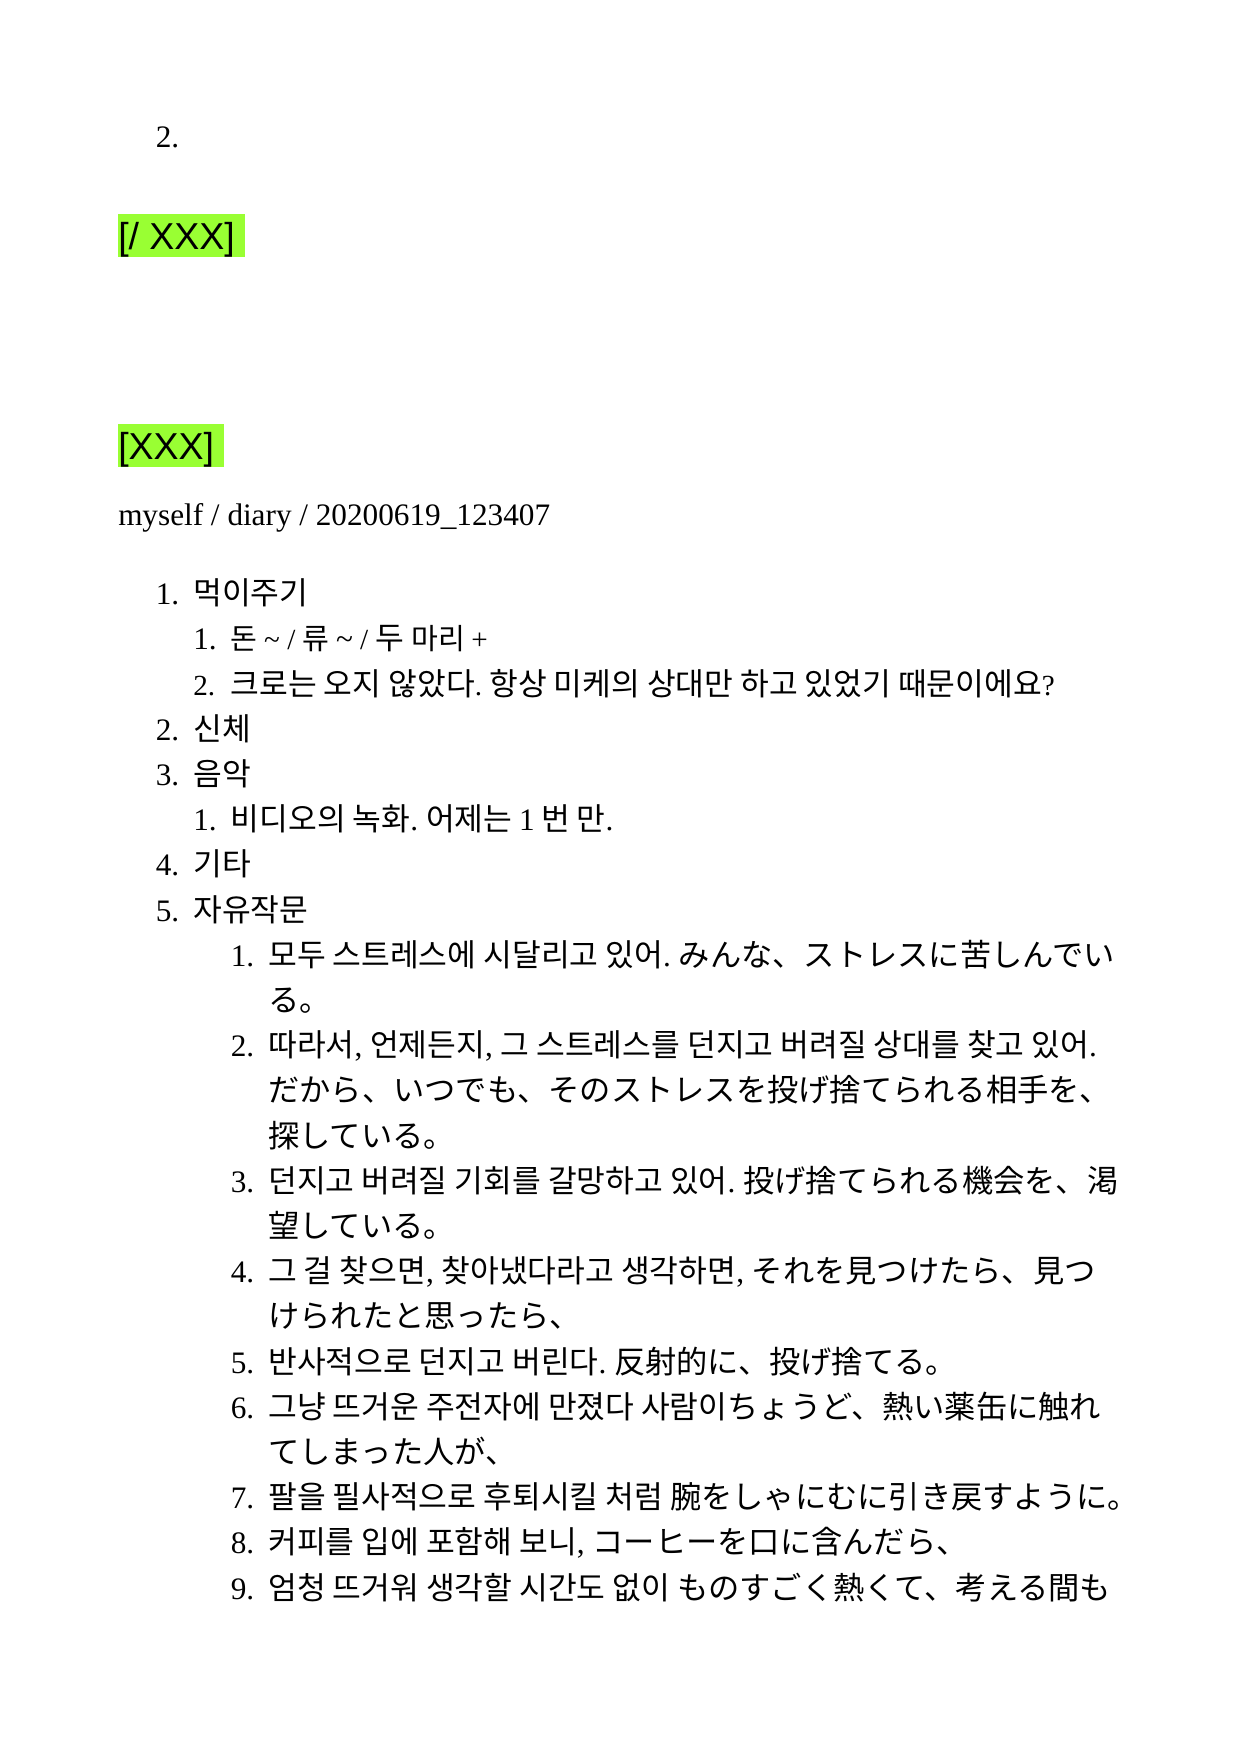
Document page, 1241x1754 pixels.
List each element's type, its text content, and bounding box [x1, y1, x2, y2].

list 그냥 뜨거운 주전자에 만졌다 사람이ちょうど、熱い薬缶に触れてしまった人が、 [231, 1382, 1122, 1472]
list 크로는 오지 않았다. 항상 미케의 상대만 하고 있었기 때문이에요? [193, 659, 1122, 704]
list 따라서, 언제든지, 그 스트레스를 던지고 버려질 상대를 찾고 있어. だから、いつでも、そのストレスを投げ捨てられる相手を、探している。 [231, 1020, 1122, 1156]
list 던지고 버려질 기회를 갈망하고 있어. 投げ捨てられる機会を、渇望している。 [231, 1156, 1122, 1246]
text [XXX] [118, 424, 1122, 467]
list 엄청 뜨거워 생각할 시간도 없이 ものすごく熱くて、考える間もなく、 [231, 1563, 1122, 1608]
list 음악 [156, 749, 1122, 794]
list 비디오의 녹화. 어제는 1번 만. [193, 794, 1122, 839]
list 돈 ~ / 류 ~ / 두 마리 + [193, 613, 1122, 659]
list 자유작문 [156, 885, 1122, 930]
list 기타 [156, 839, 1122, 885]
list 반사적으로 던지고 버린다. 反射的に、投げ捨てる。 [231, 1337, 1122, 1382]
list 팔을 필사적으로 후퇴시킬 처럼 腕をしゃにむに引き戻すように。 [231, 1472, 1122, 1518]
text [/ XXX] [118, 214, 1122, 257]
text myself / diary / 20200619_123407 [118, 496, 1122, 532]
list 모두 스트레스에 시달리고 있어. みんな、ストレスに苦しんでいる。 [231, 930, 1122, 1020]
list 커피를 입에 포함해 보니, コーヒーを口に含んだら、 [231, 1518, 1122, 1563]
list 신체 [156, 704, 1122, 749]
list 먹이주기 [156, 568, 1122, 613]
list 그 걸 찾으면, 찾아냈다라고 생각하면, それを見つけたら、見つけられたと思ったら、 [231, 1246, 1122, 1337]
